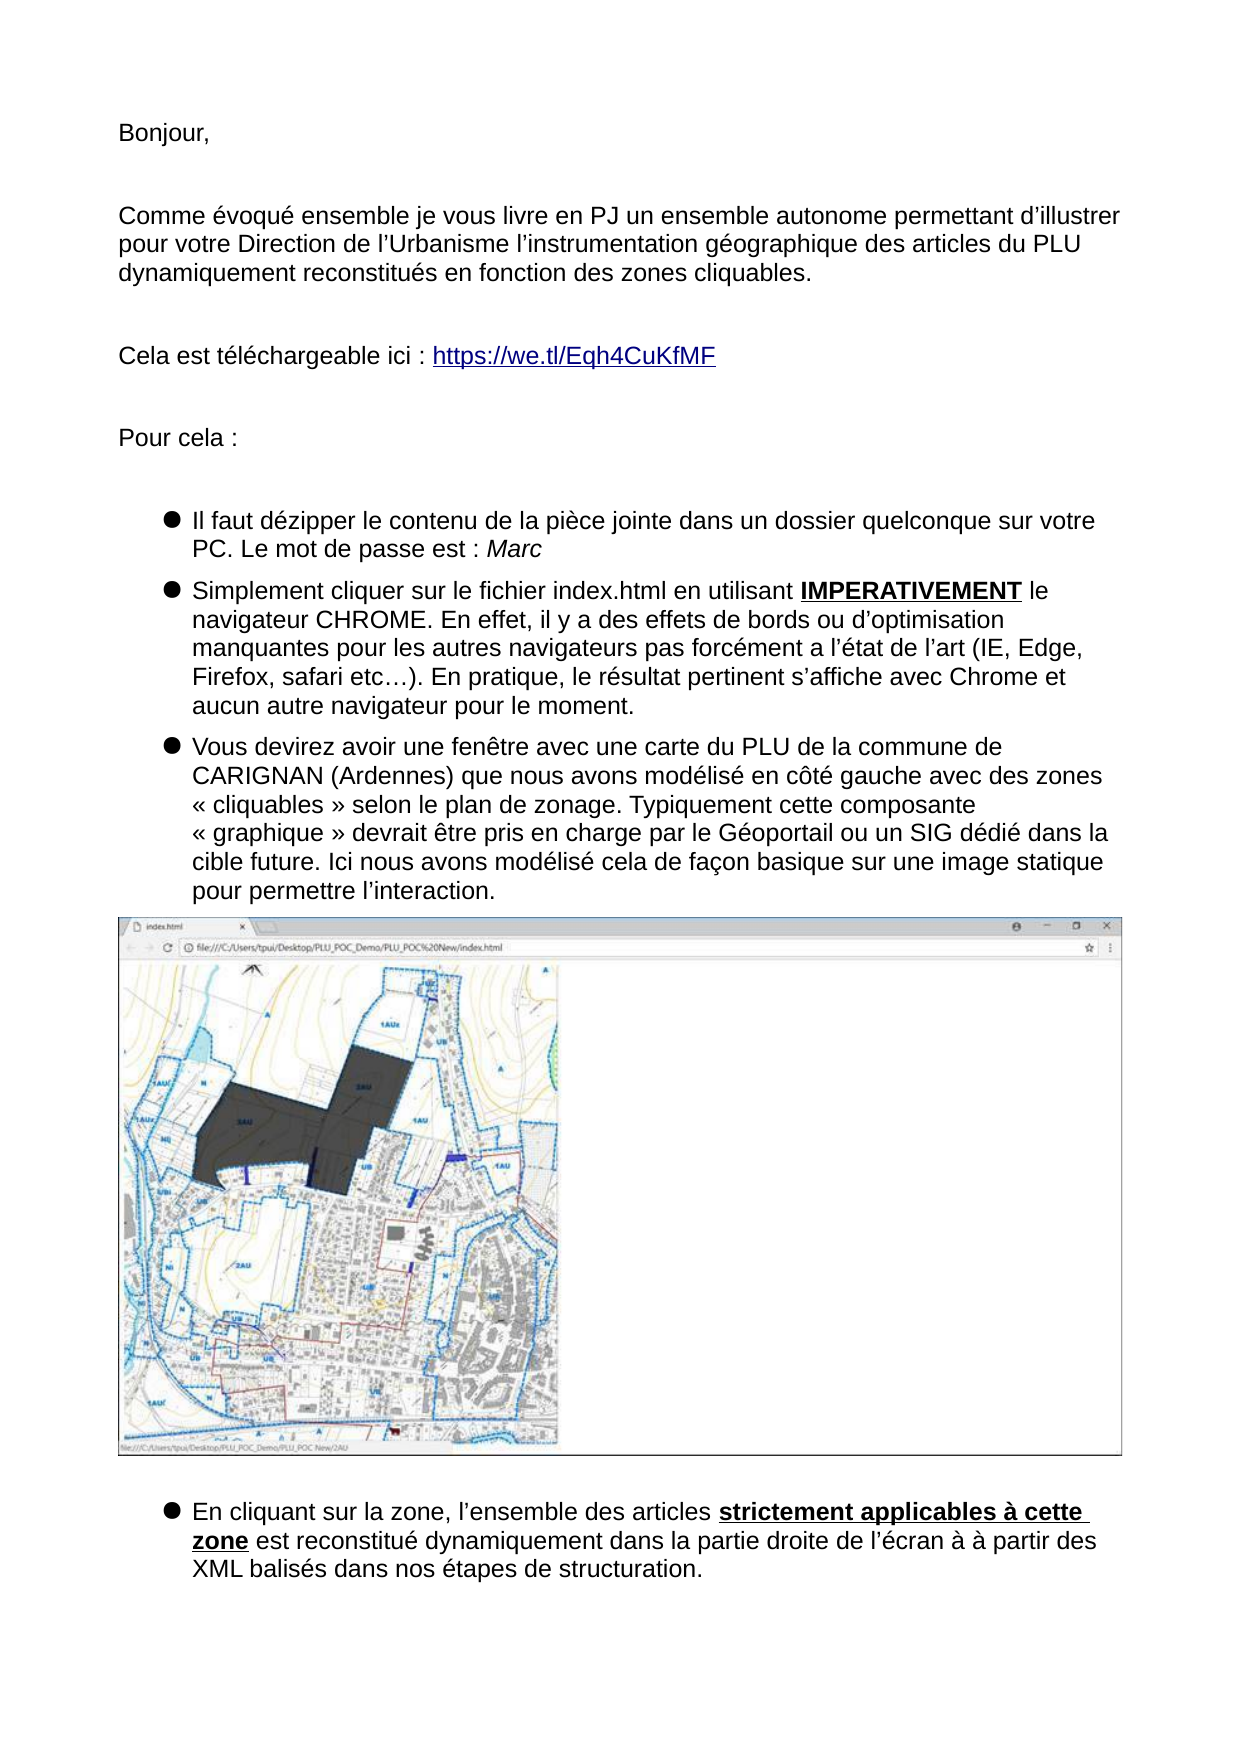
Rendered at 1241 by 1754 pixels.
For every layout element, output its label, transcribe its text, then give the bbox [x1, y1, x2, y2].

text Comme évoqué ensemble je vous livre en PJ un ensemble autonome permettant d’illustrer pour votre Direction de l’Urbanisme l’instrumentation géographique des articles du PLU dynamiquement reconstitués en fonction des zones cliquables. [118, 201, 1122, 287]
list Vous devirez avoir une fenêtre avec une carte du PLU de la commune de CARIGNAN (Ardennes) que nous avons modélisé en côté gauche avec des zones « cliquables » selon le plan de zonage. Typiquement cette composante « graphique » devrait être pris en charge par le Géoportail ou un SIG dédié dans la cible future. Ici nous avons modélisé cela de façon basique sur une image statique pour permettre l’interaction. [162, 732, 1122, 905]
text Cela est téléchargeable ici : https://we.tl/Eqh4CuKfMF [118, 341, 1122, 369]
list En cliquant sur la zone, l’ensemble des articles strictement applicables à cette zone est reconstitué dynamiquement dans la partie droite de l’écran à à partir des XML balisés dans nos étapes de structuration. [162, 1497, 1122, 1583]
picture [118, 917, 1123, 1456]
list Il faut dézipper le contenu de la pièce jointe dans un dossier quelconque sur votre PC. Le mot de passe est : Marc [162, 506, 1122, 563]
text Bonjour, [118, 118, 1122, 147]
list Simplement cliquer sur le fichier index.html en utilisant IMPERATIVEMENT le navigateur CHROME. En effet, il y a des effets de bords ou d’optimisation manquantes pour les autres navigateurs pas forcément a l’état de l’art (IE, Edge, Firefox, safari etc…). En pratique, le résultat pertinent s’affiche avec Chrome et aucun autre navigateur pour le moment. [162, 576, 1122, 719]
text Pour cela : [118, 423, 1122, 452]
